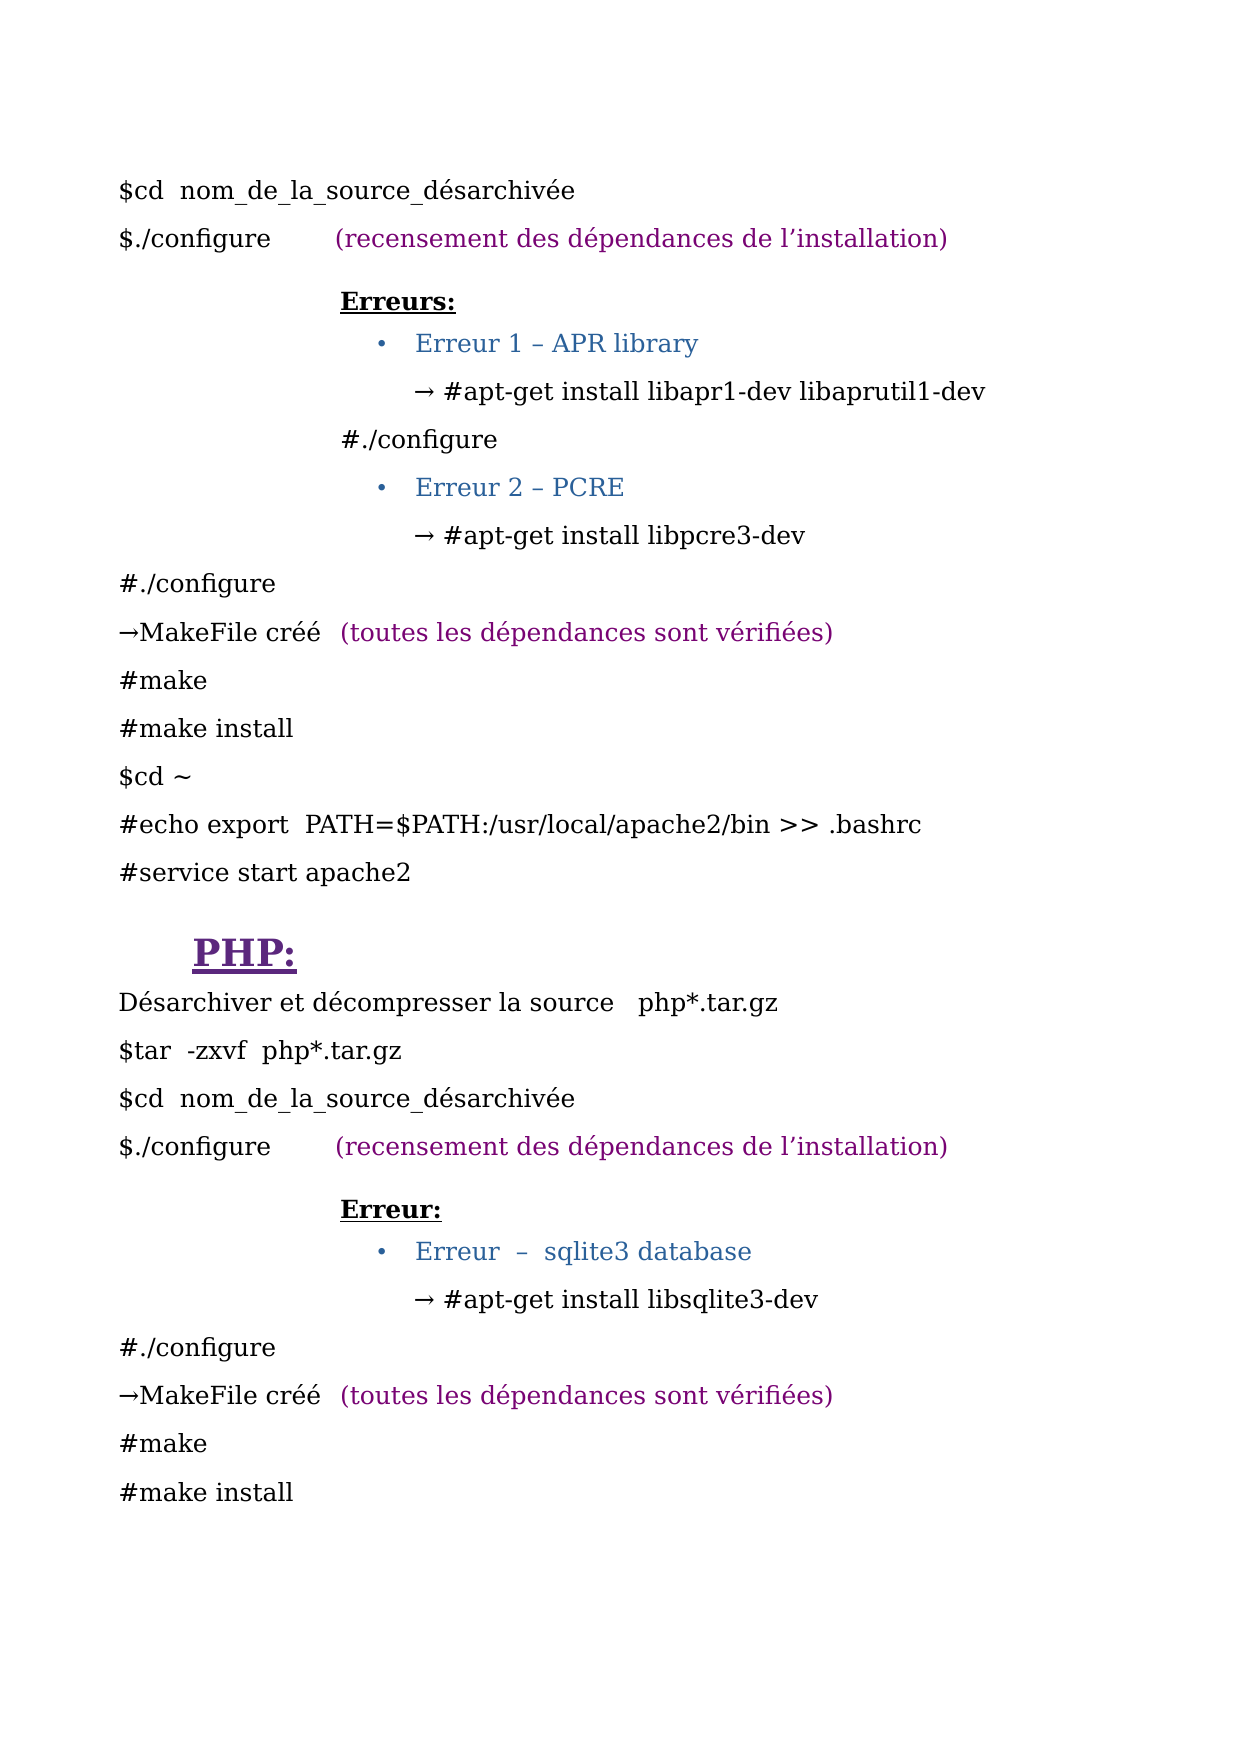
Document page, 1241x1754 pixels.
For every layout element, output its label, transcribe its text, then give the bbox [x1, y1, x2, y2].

text $tar -zxvf php*.tar.gz [118, 1036, 1122, 1065]
text → #apt-get install libsqlite3-dev [118, 1285, 1122, 1314]
subtitle Erreur: [118, 1195, 1122, 1224]
text →MakeFile créé (toutes les dépendances sont vérifiées) [118, 618, 1122, 647]
text $./configure (recensement des dépendances de l’installation) [118, 224, 1122, 254]
list Erreur – sqlite3 database [377, 1237, 1122, 1266]
text #echo export PATH=$PATH:/usr/local/apache2/bin >> .bashrc [118, 810, 1122, 839]
text #./configure [118, 425, 1122, 454]
text #./configure [118, 1333, 1122, 1362]
text $cd ~ [118, 762, 1122, 791]
text $./configure (recensement des dépendances de l’installation) [118, 1132, 1122, 1162]
text → #apt-get install libapr1-dev libaprutil1-dev [118, 377, 1122, 406]
text #make [118, 666, 1122, 695]
text #make [118, 1429, 1122, 1459]
list Erreur 1 – APR library [377, 329, 1122, 358]
subtitle PHP: [118, 932, 1122, 976]
text #make install [118, 1478, 1122, 1507]
text →MakeFile créé (toutes les dépendances sont vérifiées) [118, 1381, 1122, 1411]
text #make install [118, 714, 1122, 743]
text $cd nom_de_la_source_désarchivée [118, 176, 1122, 206]
text #service start apache2 [118, 858, 1122, 888]
text #./configure [118, 570, 1122, 599]
subtitle Erreurs: [118, 287, 1122, 317]
list Erreur 2 – PCRE [377, 473, 1122, 503]
text $cd nom_de_la_source_désarchivée [118, 1084, 1122, 1113]
text Désarchiver et décompresser la source php*.tar.gz [118, 988, 1122, 1017]
text → #apt-get install libpcre3-dev [118, 522, 1122, 551]
